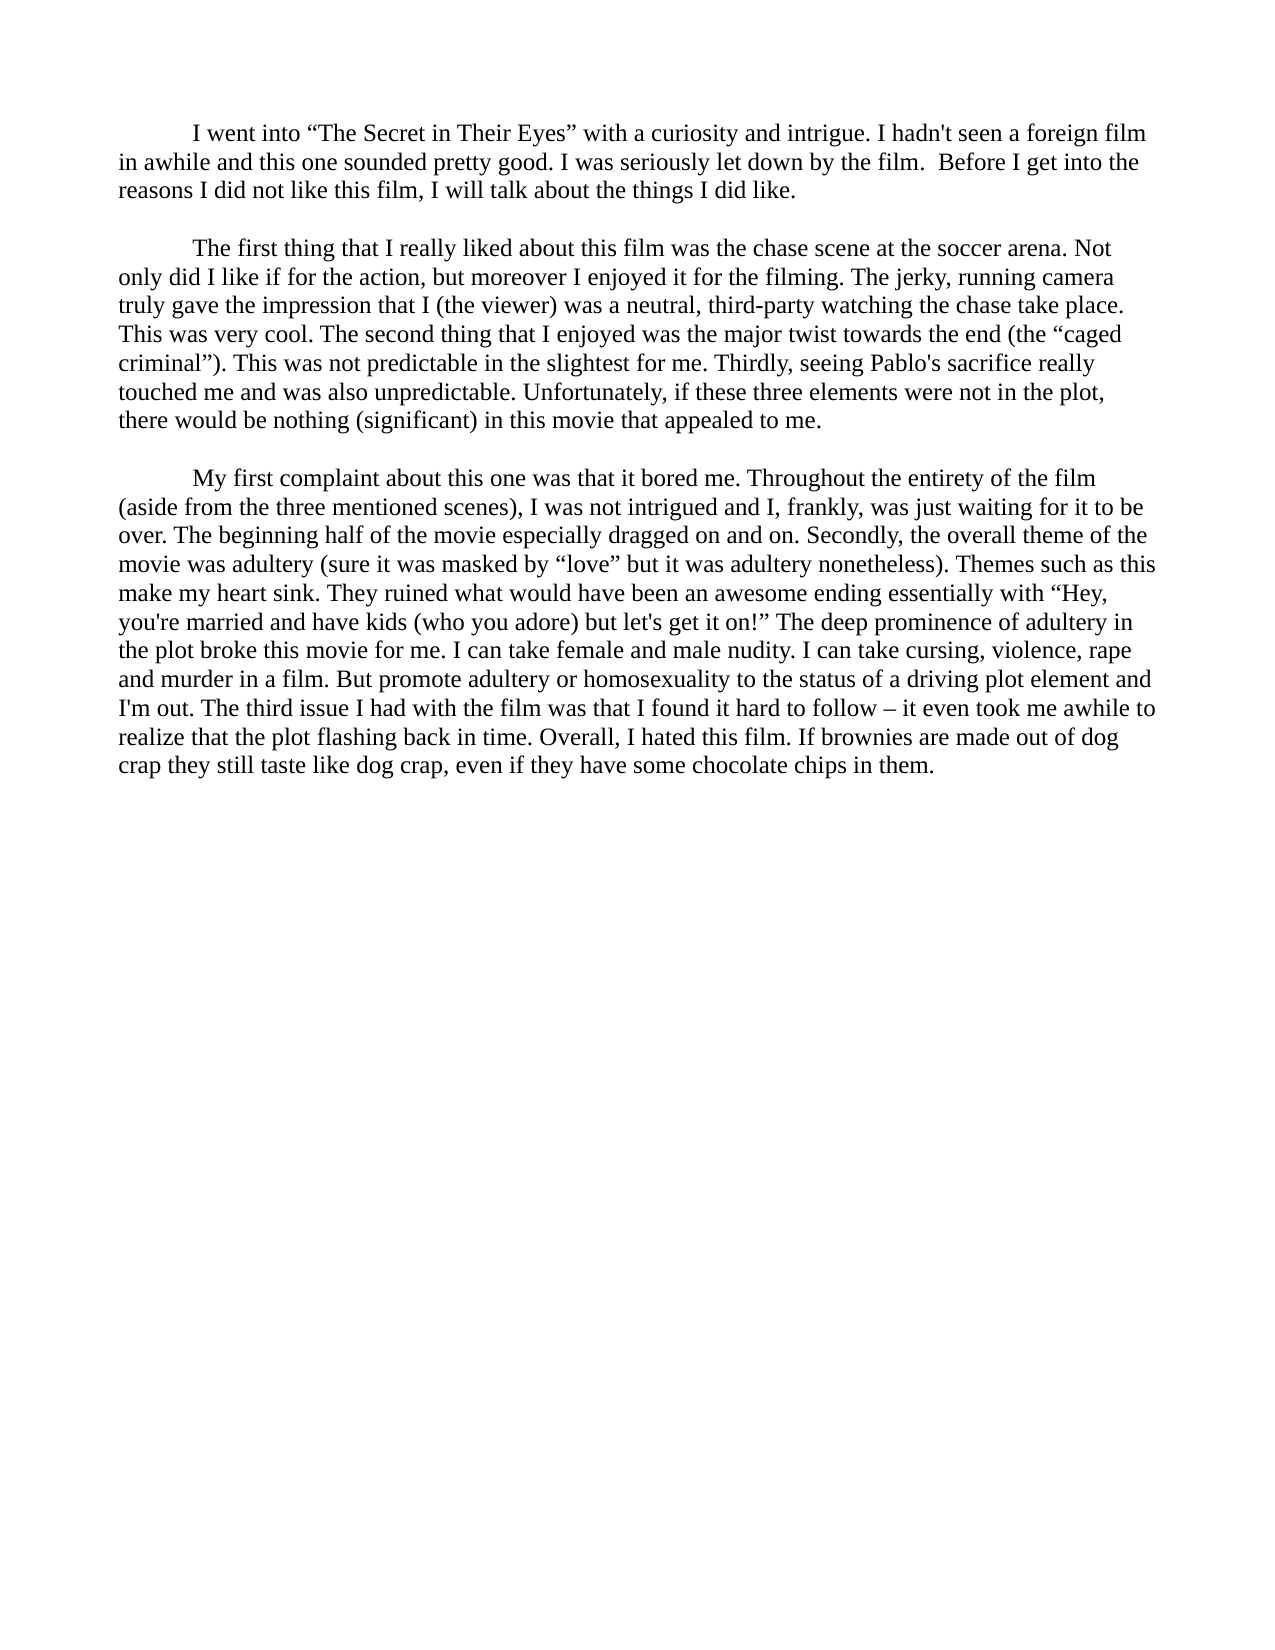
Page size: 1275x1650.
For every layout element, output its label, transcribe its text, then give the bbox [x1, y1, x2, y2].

text I went into “The Secret in Their Eyes” with a curiosity and intrigue. I hadn't seen a foreign film in awhile and this one sounded pretty good. I was seriously let down by the film. Before I get into the reasons I did not like this film, I will talk about the things I did like. [118, 118, 1157, 204]
text My first complaint about this one was that it bored me. Throughout the entirety of the film (aside from the three mentioned scenes), I was not intrigued and I, frankly, was just waiting for it to be over. The beginning half of the movie especially dragged on and on. Secondly, the overall theme of the movie was adultery (sure it was masked by “love” but it was adultery nonetheless). Themes such as this make my heart sink. They ruined what would have been an awesome ending essentially with “Hey, you're married and have kids (who you adore) but let's get it on!” The deep prominence of adultery in the plot broke this movie for me. I can take female and male nudity. I can take cursing, violence, rape and murder in a film. But promote adultery or homosexuality to the status of a driving plot element and I'm out. The third issue I had with the film was that I found it hard to follow – it even took me awhile to realize that the plot flashing back in time. Overall, I hated this film. If brownies are made out of dog crap they still taste like dog crap, even if they have some chocolate chips in them. [118, 463, 1157, 779]
text The first thing that I really liked about this film was the chase scene at the soccer arena. Not only did I like if for the action, but moreover I enjoyed it for the filming. The jerky, running camera truly gave the impression that I (the viewer) was a neutral, third-party watching the chase take place. This was very cool. The second thing that I enjoyed was the major twist towards the end (the “caged criminal”). This was not predictable in the slightest for me. Thirdly, seeing Pablo's sacrifice really touched me and was also unpredictable. Unfortunately, if these three elements were not in the plot, there would be nothing (significant) in this movie that appealed to me. [118, 233, 1157, 434]
